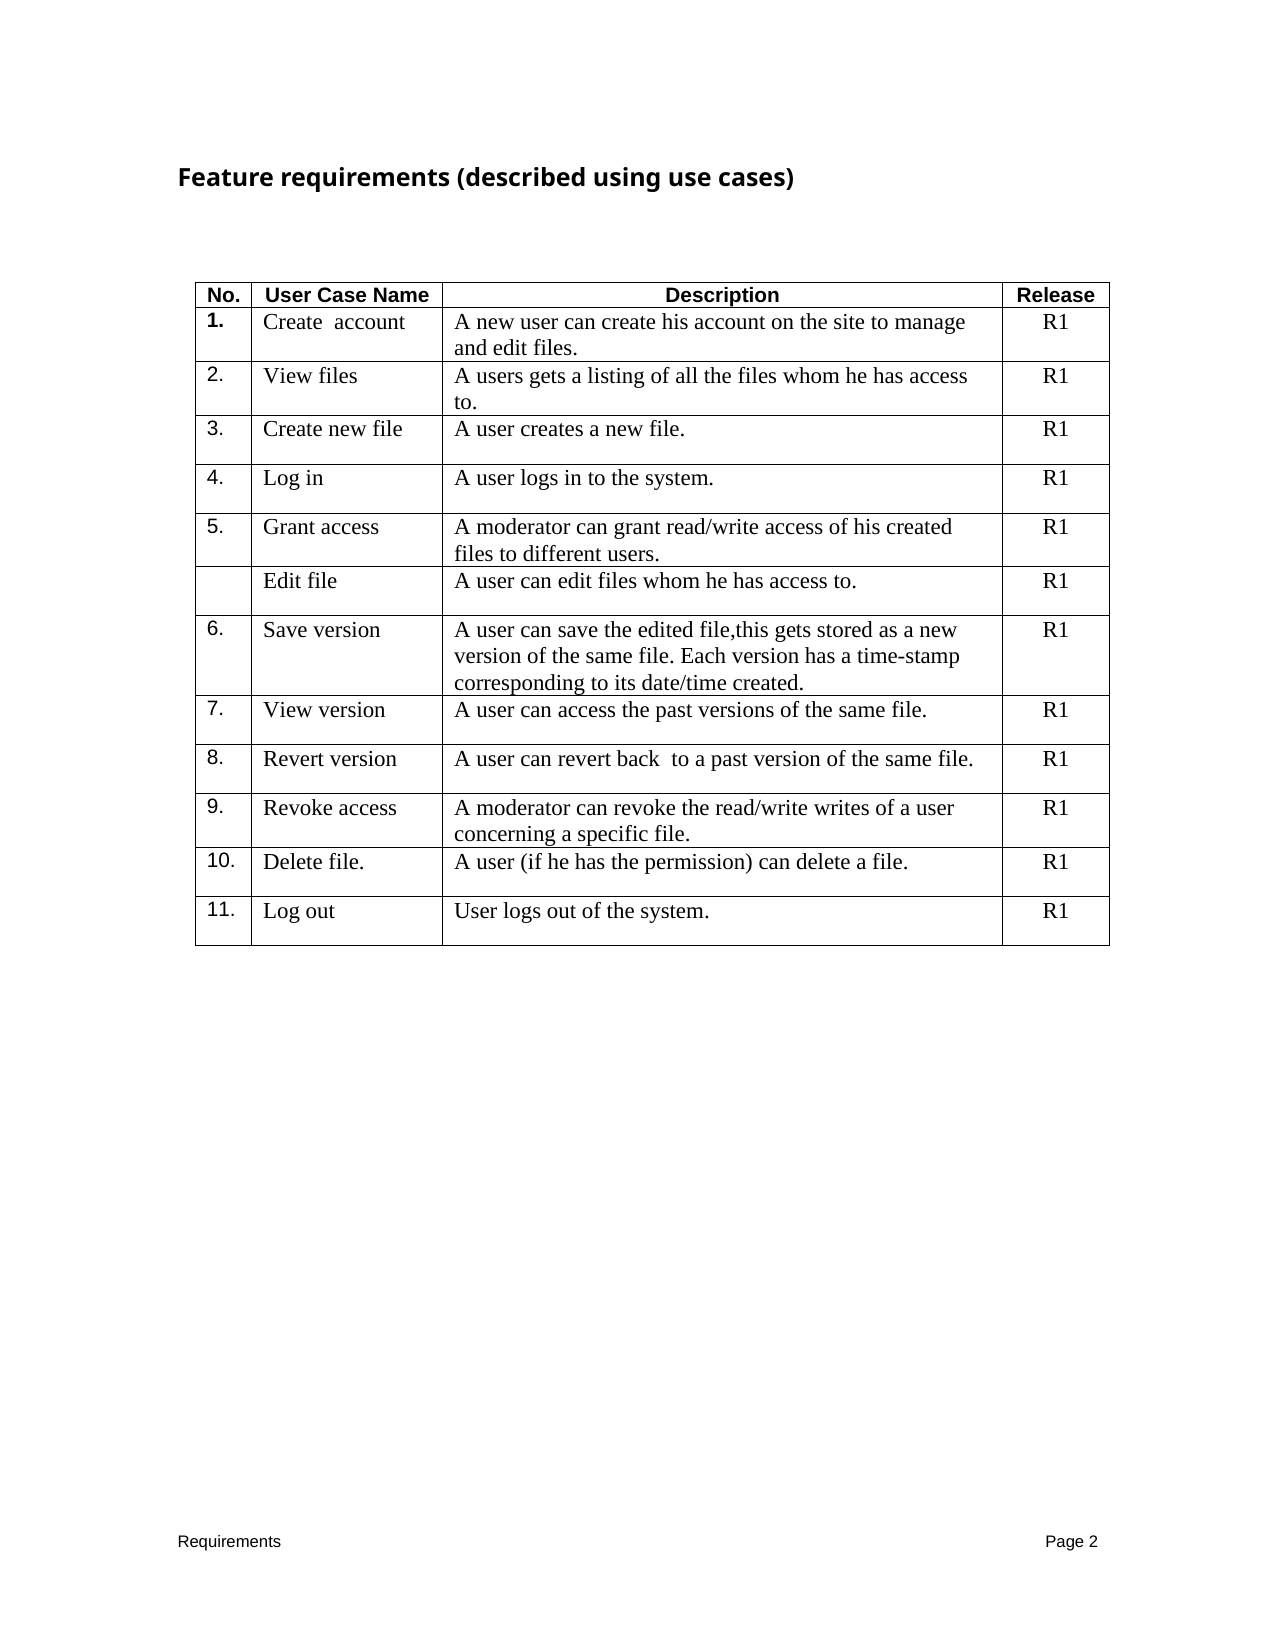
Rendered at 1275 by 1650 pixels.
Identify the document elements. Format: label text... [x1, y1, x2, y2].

table_cell 44 4 [196, 465, 251, 512]
subtitle Feature requirements (described using use cases) [177, 160, 1098, 194]
table_header Description [443, 283, 1002, 307]
table_cell R1 [1003, 567, 1109, 615]
table_cell Grant access [252, 514, 442, 566]
table_cell R1 [1003, 794, 1109, 847]
table_cell 6 [196, 567, 251, 615]
table_cell R1 [1003, 745, 1109, 793]
table_cell Revoke access [252, 794, 442, 847]
table_cell 12112 [196, 897, 251, 945]
table_cell Log in [252, 465, 442, 512]
table_cell R1 [1003, 308, 1109, 361]
table_cell Edit file [252, 567, 442, 615]
table_cell 1. 2 [196, 362, 251, 414]
table_cell R1 [1003, 848, 1109, 896]
table_cell R1 [1003, 416, 1109, 463]
table_header Release [1003, 283, 1109, 307]
table_cell A moderator can revoke the read/write writes of a user concerning a specific file. [443, 794, 1002, 847]
table_cell 11 10 [196, 794, 251, 847]
table_cell Save version [252, 616, 442, 695]
table_cell R1 [1003, 514, 1109, 566]
table_cell A user can revert back to a past version of the same file. [443, 745, 1002, 793]
table_cell Revert version [252, 745, 442, 793]
table_cell A user can save the edited file,this gets stored as a new version of the same file. Each version has a time-stamp corresponding to its date/time created. [443, 616, 1002, 695]
table_cell 55 5 [196, 514, 251, 566]
table_cell 77 7 [196, 616, 251, 695]
table_cell Create new file [252, 416, 442, 463]
table_cell A users gets a listing of all the files whom he has access to. [443, 362, 1002, 414]
table_cell R1 [1003, 897, 1109, 945]
table_cell 33 3 [196, 416, 251, 463]
table_cell 11 11 [196, 848, 251, 896]
table_cell R1 [1003, 465, 1109, 512]
table_cell A user (if he has the permission) can delete a file. [443, 848, 1002, 896]
table_cell Delete file. [252, 848, 442, 896]
table_cell R1 [1003, 616, 1109, 695]
table_cell View files [252, 362, 442, 414]
table_header No. [196, 283, 251, 307]
table_cell A user logs in to the system. [443, 465, 1002, 512]
table_cell Create account [252, 308, 442, 361]
table_cell A moderator can grant read/write access of his created files to different users. [443, 514, 1002, 566]
table_cell View version [252, 696, 442, 744]
table_cell A new user can create his account on the site to manage and edit files. [443, 308, 1002, 361]
table_cell Log out [252, 897, 442, 945]
table_cell 88 8 [196, 696, 251, 744]
table_cell R1 [1003, 696, 1109, 744]
table_cell 11 1 [196, 308, 251, 361]
table_cell User logs out of the system. [443, 897, 1002, 945]
table_cell A user can access the past versions of the same file. [443, 696, 1002, 744]
table_header User Case Name [252, 283, 442, 307]
table_cell A user creates a new file. [443, 416, 1002, 463]
table_cell R1 [1003, 362, 1109, 414]
table_cell A user can edit files whom he has access to. [443, 567, 1002, 615]
table_cell 99 9 [196, 745, 251, 793]
